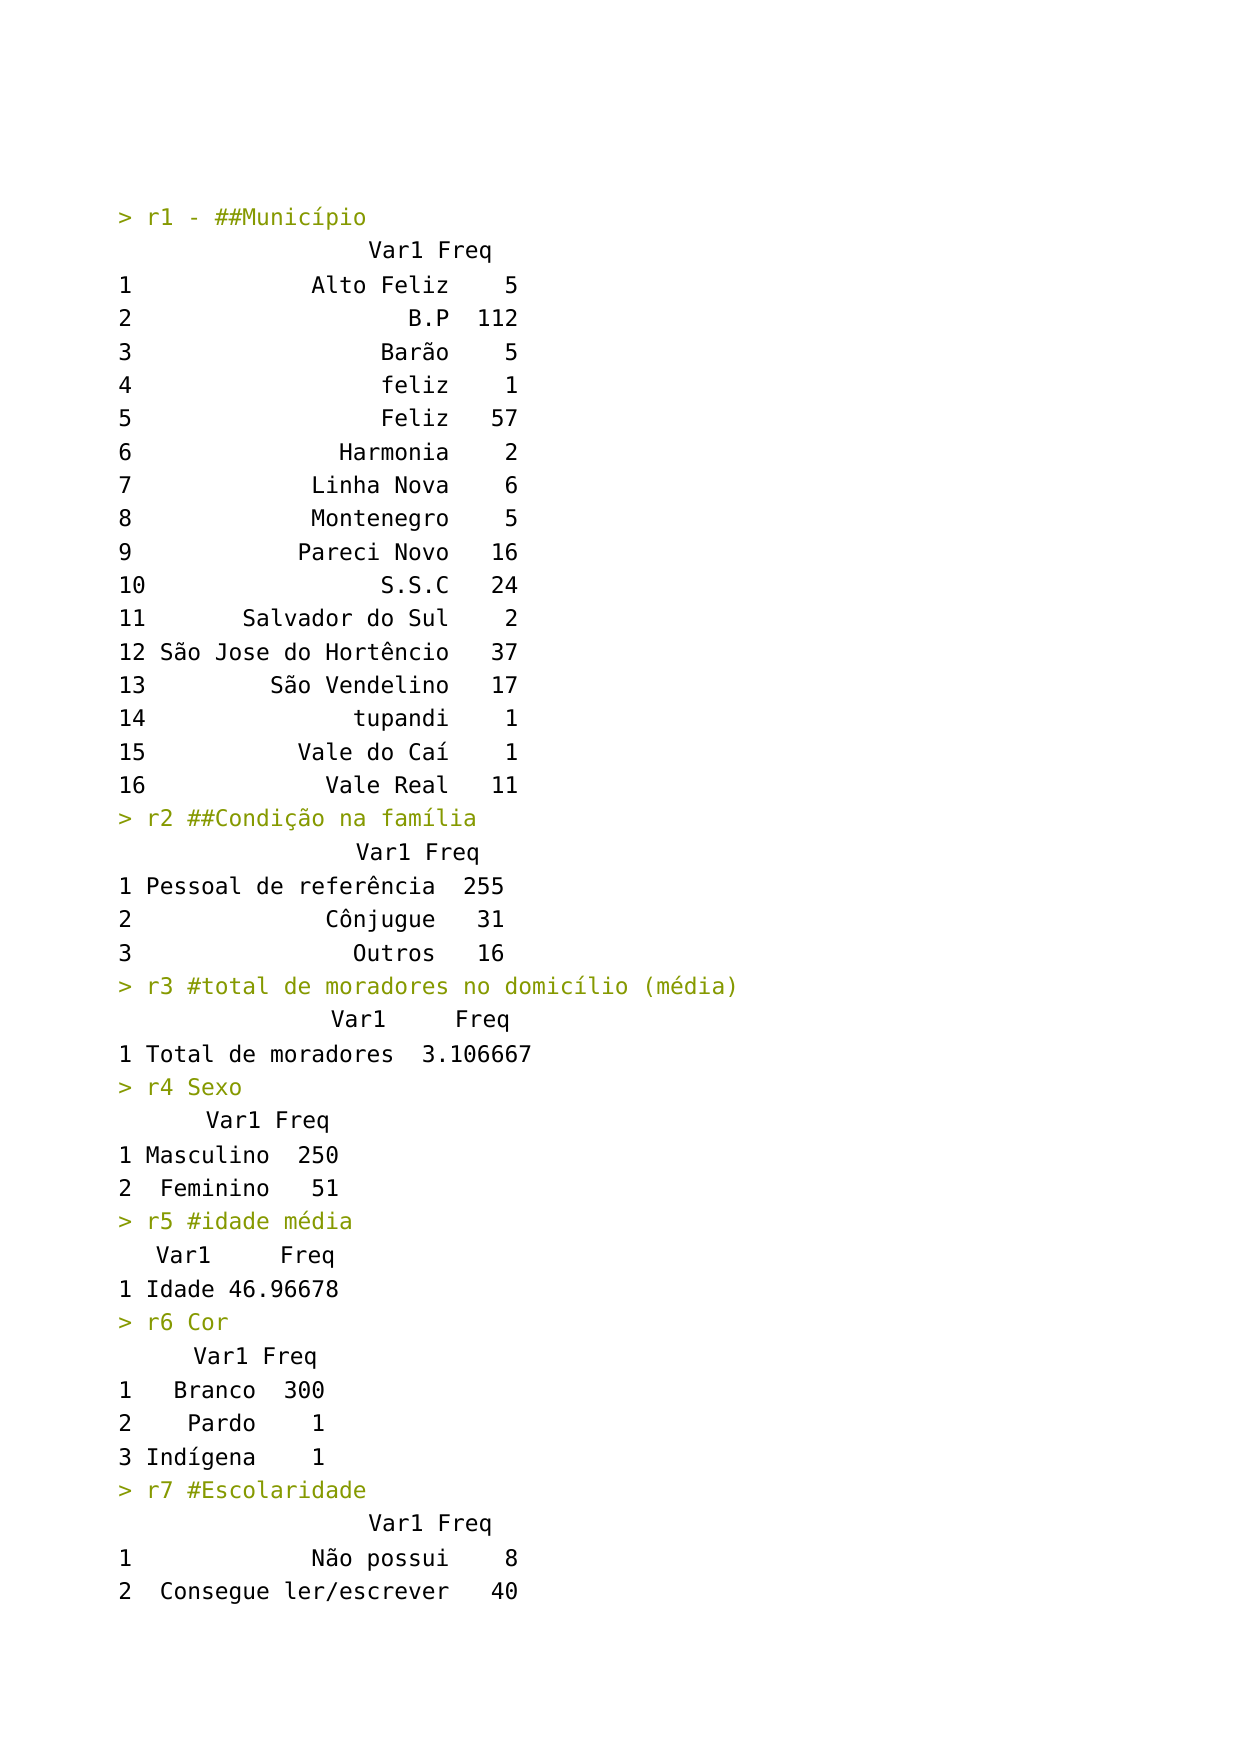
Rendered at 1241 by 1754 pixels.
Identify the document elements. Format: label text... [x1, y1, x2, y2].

table_header > r1 - ##Município Var1 Freq 1 Alto Feliz 5 2 B.P 112 3 Barão 5 4 feliz 1 5 Feliz 57 6 Harmonia 2 7 Linha Nova 6 8 Montenegro 5 9 Pareci Novo 16 10 S.S.C 24 11 Salvador do Sul 2 12 São Jose do Hortêncio 37 13 São Vendelino 17 14 tupandi 1 15 Vale do Caí 1 16 Vale Real 11 > r2 ##Condição na família Var1 Freq 1 Pessoal de referência 255 2 Cônjugue 31 3 Outros 16 > r3 #total de moradores no domicílio (média) Var1 Freq 1 Total de moradores 3.106667 > r4 Sexo Var1 Freq 1 Masculino 250 2 Feminino 51 > r5 #idade média Var1 Freq 1 Idade 46.96678 > r6 Cor Var1 Freq 1 Branco 300 2 Pardo 1 3 Indígena 1 > r7 #Escolaridade Var1 Freq 1 Não possui 8 2 Consegue ler/escrever 40 3 Fundamental Incompleto 91 4 Fundamental Completo 53 5 Médio Incompleto 48 6 Médio Completo 45 7 Superior Incompleto 12 8 Superior Completo 5 > r8 #Estado civil Var1 Freq 1 Solteiro 54 2 Casado 234 3 Divorciado 3 4 Viúvo 9 5 Outro 1 > r9 #Número de anos que trabalha com agropecuária (média) Var1 Freq 1 Número de anos que trabalha com agropecuária 33.14333 > r10 #relação legal com a propriedade Var1 Freq 1 Proprietário 231 2 Arrendatário 38 3 Parceiro 23 4 Meeiro 1 5 Uso Coletivo 2 6 Outro 6 > r11 ###Rendimentos das culturas Culturas Área Rendimento 1 Culturas anuais 104.9443299 34380.214 2 Culturas permanentes 1.9060386 25234.397 3 Pastagens 1.3024390 15616.667 4 Matas e áreas florestais 1.9529851 3705.941 5 Benfeitorias 0.4611111 NaN 6 Total 4.9490196 45053.984 > r12 ###Rendimentos das culturas Máquinas, implementos e estrutura Quantidade Anos de uso 1 Trator 1.476496 22.572650 2 Estrutura de irrigação 2.719075 21.573964 3 Estufa 5.680556 15.985915 4 Máquinas de beneficiamento 2.306452 8.066667 > r13 ####Produção agropecuária Produção Pecuária Sim Não 1 Bovinos 147 150 2 Caprinos 21 276 3 Suínos 86 211 4 Galinhas 136 161 5 Ovinos 12 285 6 Outros 0 0 > r14 ##Assistência técnica Var1 Freq 1 Recebeu assistência 153 2 Não recebeu assistência 149 > r15 ##Se recebeu, de qual orgão Orgão Sim Não 1 Embrapa 0 293 2 EMATER 89 206 3 STR 23 272 4 Sebrae 16 279 5 ONG 1 294 6 Empresas privadas 81 214 7 Outros/SENAR 6 0 > r16 ##Frequência com que recebe assitência Var1 Freq 1 Raramente (1 vez por ano) 14 2 Pouco frequente (1 vez por semestre) 33 3 Frequente (1 vez por mês) 24 4 Apenas quando precisa 96 > r17 #Senão recebeu assistência, pq? Var1 Freq 1 Nao sabe contactar 4 2 Não necessito de assistência técnica 119 3 Outros 21 > r18 ###Utiliza financiamento Var1 Freq 1 Utiliza financiamento 79 2 Não utiliza 221 > r19 ###Valor do financiamnto (médio) Var1 Freq 1 Valor médio do financiamento 24344.44 > r20 ###QUal instituição financeira Var1 Freq 1 Banco do Brasil 36 2 Banrisul 5 3 PRONAF 10 4 BNDES 1 5 SICREDI 35 6 Outros 1 > r21 ##Participa de Associação ou cooperativa Var1 Freq 1 Participa de cooperativa 134 2 Não participa 168 > r22 ##Itens que possui na propriedade Item Possui Não possui 1 Energia elétrica 299 2 2 Computador com acesso a internet 35 267 3 Internet 162 140 4 TV 246 56 5 Telefone fixo 84 218 6 Telefone celular 248 54 7 Rádio 243 59 8 Tv por assinatura 55 247 > r23 ##Riscos de eventos extremos Risco Tempestades Inundações Seca Geadas Veranicos Insetos Fungos Ventos Granizo Excesso de chuva 1 Nenhum 39 128 95 28 76 55 50 37 37 45 2 Baixo 88 105 144 102 137 147 128 85 92 128 3 Alto 125 53 51 122 77 94 105 116 121 97 4 Muito Alto 47 13 9 47 9 3 16 61 49 29 > r24 ##Pratica ação para reduzir dano? Pratica Tempestades Inundações Seca Geadas Veranicos Insetos Fungos Ventos Granizo Excesso de chuva 1 Não 294 283 158 213 279 150 166 262 275 275 2 Sim 5 16 141 86 20 149 133 37 24 23 > r25 ##Ação mais frequente para reduzir dano Tempestades Quantidade Inundações Quantidade Seca Quantidade 1 Estufas 4 Plantar em lugar mais alto 9 Irrigação 137 2 <NA> NA Dique 1 Estoque de comida para animais 1 3 <NA> NA Limpar Rio 1 Abrindo reservas 1 Geadas Quantidade Veranicos Quantidade Insetos Quantidade Fungos 1 Estufa 80 Estufa 9 Inseticida 144 Fungicida 2 Cobertura 3 Irrigação 8 <NA> NA <NA> 3 Estoque de comida para os animais 1 Inseticida 2 <NA> NA <NA> Quantidade Ventos Quantidade Granizo Quantidade Excesso de chuva Quantidade 1 129 Corta Vento 33 Estufas 20 Estufas 12 2 NA Estufa 2 Coberturas 2 Canteiros Altos 3 3 NA <NA> NA <NA> NA Cobertura 3 > r26 #Já ouviu falar ou discutiu sobre mudanças climáticas Var1 Freq 1 Sim 247 2 Não 52 > r27 #Grau de conhecimento sobre mudanças climátivas Var1 Freq 1 Desconheço 22 2 Conheço Pouco 145 3 Conheço, mas de modo incompleto 102 4 Conheço de modo abrangente 23 > r28 #Principais fontes de acesso à informação (para tudo ou só MC?) Var1 Freq 1 Assistência técnica 2 2 Parentes, vizinhos ou amigos 57 3 Livros, jornais, TV, rádio, internet, etc 231 > r29 # Você pensa que as mudanças climáticas afetarão a situação... Var1 Freq 1 Muito negativamente 105 2 Mais ou menos negativamente 138 3 De nenhum modo 21 4 Mais ou menos positivamente 18 5 Muito positivamente 7 6 Não sei, nunca ouvi falar disso 13 > r30 #As mudanças climáticas tem afetado a sua forma de conduzir Var1 Freq 1 Sim 211 2 Não 72 3 Não sei, nunca ouvi falar disso 19 > r31 #Pensando nas mudanças climáticas, de quais formas você tem altera... Ação Aumento do uso de irrigação Utilização de plantio direto na palha 1 Sim 162 75 2 Não 137 224 Rotação e diversificação de culturas Integração de lavoura-pecuária Alteração nas datas de plantio 1 130 33 173 2 169 266 126 Alteração nas datas de colheita Utilização de plantas transgênicas Outros 1 54 89 NA 2 244 210 NA > r32#Você já observou/percebeu algumas condição climática Var1 Freq 1 Sim, com certerza 123 2 Sim, talvez 49 3 Não, talvez não 55 4 Não de modo nenhum 13 5 Não sei responder 61 > r33 ######Quais eventos: Var1 Freq 1 altas temperaturas; falta de chuva 2 2 Aumento do calor 2 3 calor 1 4 calor extremo 2 5 Calor extremo 3 6 Calor extremo, enchentes 1 7 Calor extremo, frio extremo, enchentes, secas 1 8 El Nino, tornados 2 9 enchente 5 10 Enchente 1 11 enchente fora de época 1 12 enchentes 23 13 Enchentes 3 14 ENCHENTES 4 15 enchentes fora de época 8 16 enchentes fora de época; secas 1 17 ENCHENTES, CALOR CADA VEZ MAIOR 1 18 enchentes, calor excessivo 2 19 enchentes, calor extremo, ventos fortes 1 20 enchentes, calores extremos 2 21 enchentes, secas 6 22 Enchentes, secas 1 23 Enchentes, Secas 5 24 enchentes, secas, veranicos 2 25 ENCHENTES, VENDAVAIS 3 26 enchentes, veranicos 6 27 enchentes, veranicos 1 28 enchentes, veranicos, seca 1 29 enchentes, veranicos, ventos 1 30 enchentes, veranicos, verões mais quentes, sol mais forte 1 31 enchentes, verões cada vez mais quentes 1 32 enchentes; verões cada vez mais quentes 1 33 Excesso de chuva e calor 1 34 geadas cada vez mais intensas 1 35 geadas e frios fora de época; calores excessivos fora de época 3 36 geadas intensas 1 37 geadas intensas, calor intenso 1 38 geadas mais intensas 1 39 muito calor (verões muito quentes) 1 40 muito calor e muito frio 1 41 rios e arroios grandes 1 42 seca 1 43 seca, verões muito quentes 1 44 secas 9 45 Secas 4 46 SECAS 1 47 secas e veranicos 2 48 SECAS, CALOR EXTREMO 2 49 secas, chuvas prolongadas, geadas mais intensas e granizo 1 50 secas, enchentes 1 51 Secas, enchentes 1 52 secas, veranicos 4 53 secas, veranicos, enchentes 1 54 sol cada vez mais quente; enchentes fora de época 1 55 Ventos muito fortes 1 56 veranicos 9 57 Veranicos 1 58 veranicos, calor extremo 1 59 veranicos, secas, enchentes, calor extremo 1 60 veranicos, temporais 1 61 Veranicos; verão muito quente 2 62 Verão muito quente 2 63 verões cada vez mais quentes 2 64 Verões cada vez mais quentes 8 65 VERÕES CADA VEZ MAIS QUENTES 1 66 verões cada vez mais quentes, enchentes, geadas intensas 1 67 verões cada vez mais quentes, geadas muito intensas 1 68 verões com calores extremos, enchentes fora de época, secas 1 69 verões muito quentes, enchentes 1 70 verões muito quentes, secas 1 > r34 ##Na sua opinião, o último iverno foi Var1 Freq 1 Mais quente do que o normal 65 2 Mais frio que o normal 173 3 Não percebi alterações 64 > r35 #AInda em relação ao último inverno, você acha que.. Var1 Freq 1 Choveu mais do que o normal 143 2 Choveu menos do que o normal 85 3 Não percebi alterações 74 > r36 ###Na sua opinião, o último verão foi... Var1 Freq 1 Mais quente do que o normal 247 2 Mais frio do que o normal 15 3 Não percebi alterações 40 > r37 #Ainda em relação ao último verão, você acha que nele: Var1 Freq 1 Choveu mais do que o normal 60 2 Choveu menos que o normal 123 3 Não percebi alterações 119 > r38 ##Você tem a quem transferir a sua produção quando se aposentar Var1 Freq 1 Sim 201 2 Não 100 > r39 #Caso afirmativo, qual a sua opinião sobre a sucessão #em sua propriedade.... Var1 Freq 1 Filhos continuarão as atividades 60 2 Filhos continuarão e introduzirão outras 35 3 filhos trocarão as atividades produtivas 11 4 Filhos deixarão o meio rural 86 5 Fihos venderão a propriedade 14 6 Não sei 77 > r40 #Você desempenha alguma outra atividade diferente de agri..... Var1 Freq 1 Sim 45 2 Não 257 [118, 204, 1240, 1605]
